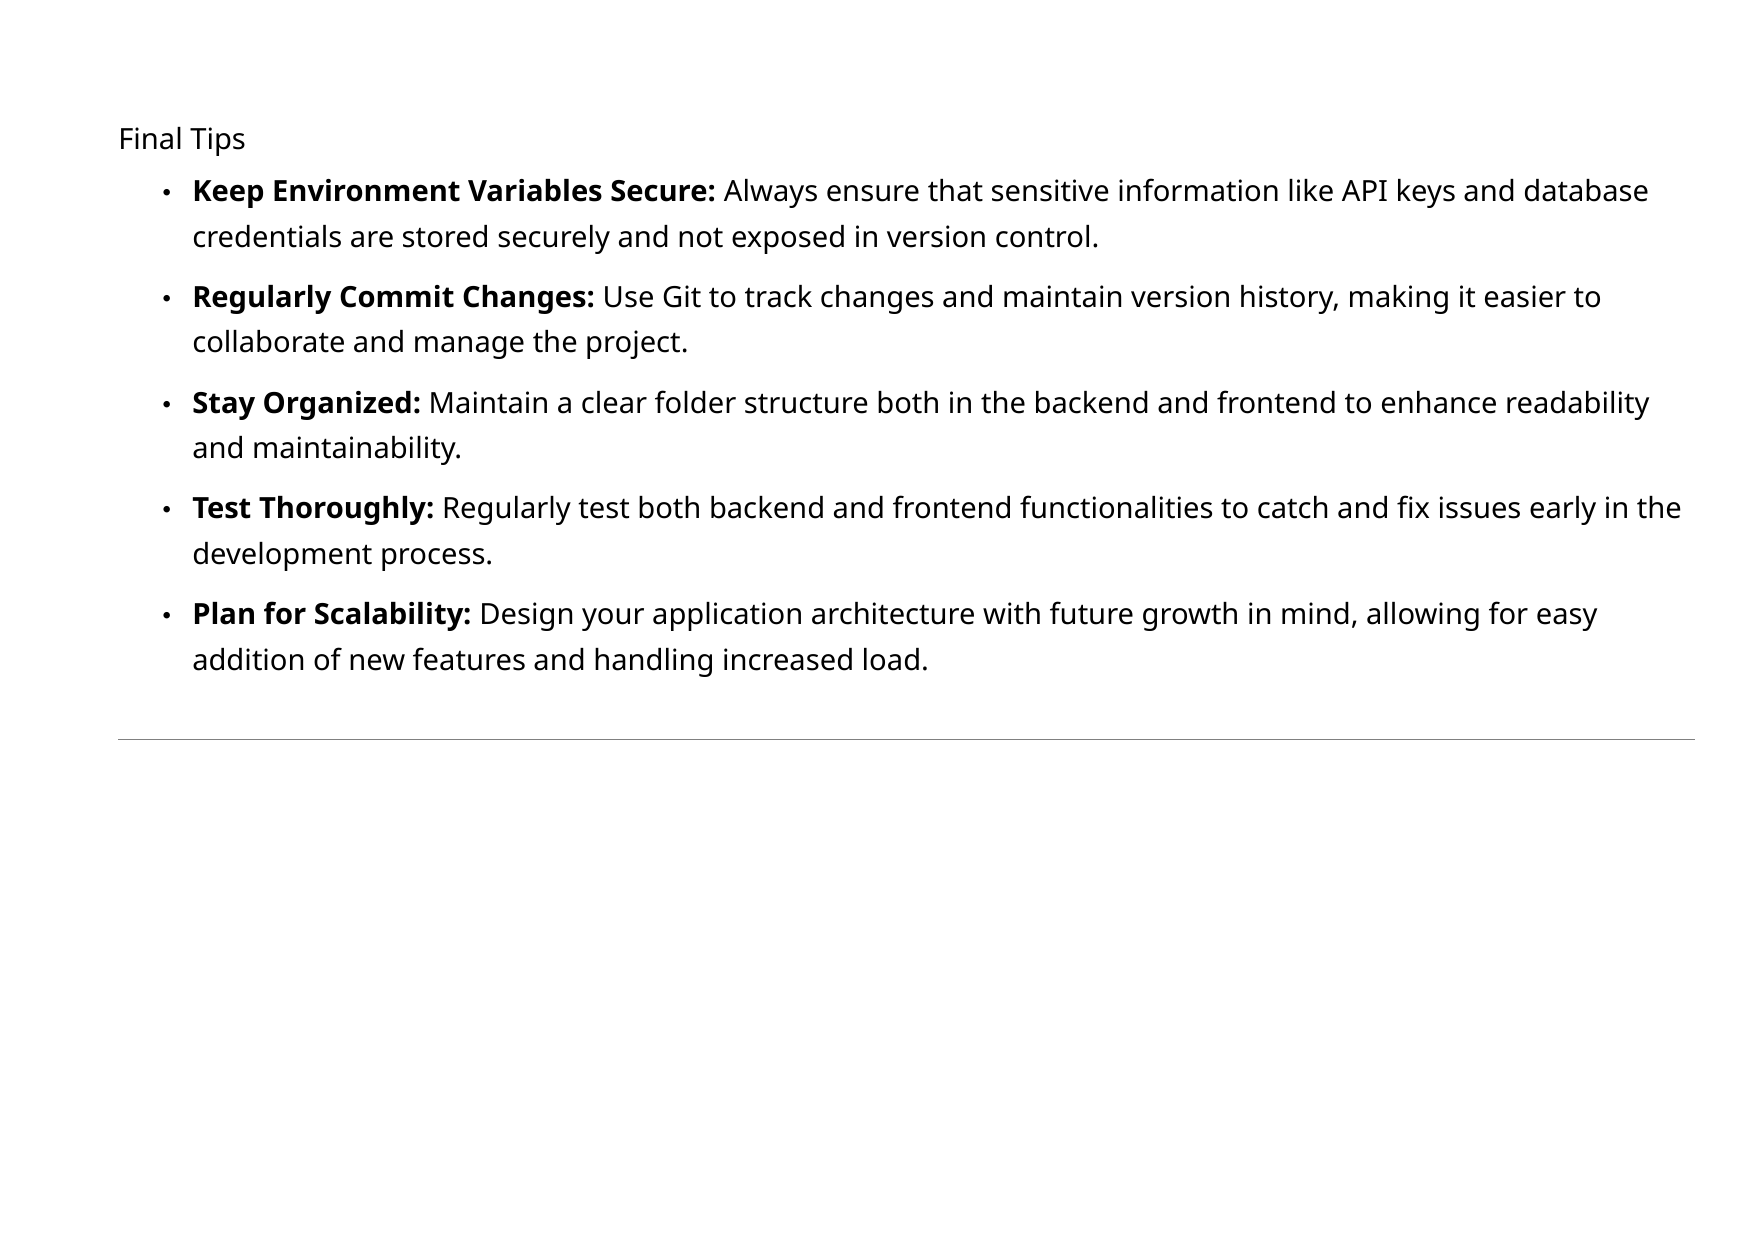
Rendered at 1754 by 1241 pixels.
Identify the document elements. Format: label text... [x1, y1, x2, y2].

list Keep Environment Variables Secure: Always ensure that sensitive information like API keys and database credentials are stored securely and not exposed in version control. [162, 170, 1695, 256]
subtitle Final Tips [118, 118, 1695, 158]
list Test Thoroughly: Regularly test both backend and frontend functionalities to catch and fix issues early in the development process. [162, 488, 1695, 573]
list Stay Organized: Maintain a clear folder structure both in the backend and frontend to enhance readability and maintainability. [162, 382, 1695, 467]
list Regularly Commit Changes: Use Git to track changes and maintain version history, making it easier to collaborate and manage the project. [162, 276, 1695, 361]
list Plan for Scalability: Design your application architecture with future growth in mind, allowing for easy addition of new features and handling increased load. [162, 594, 1695, 679]
